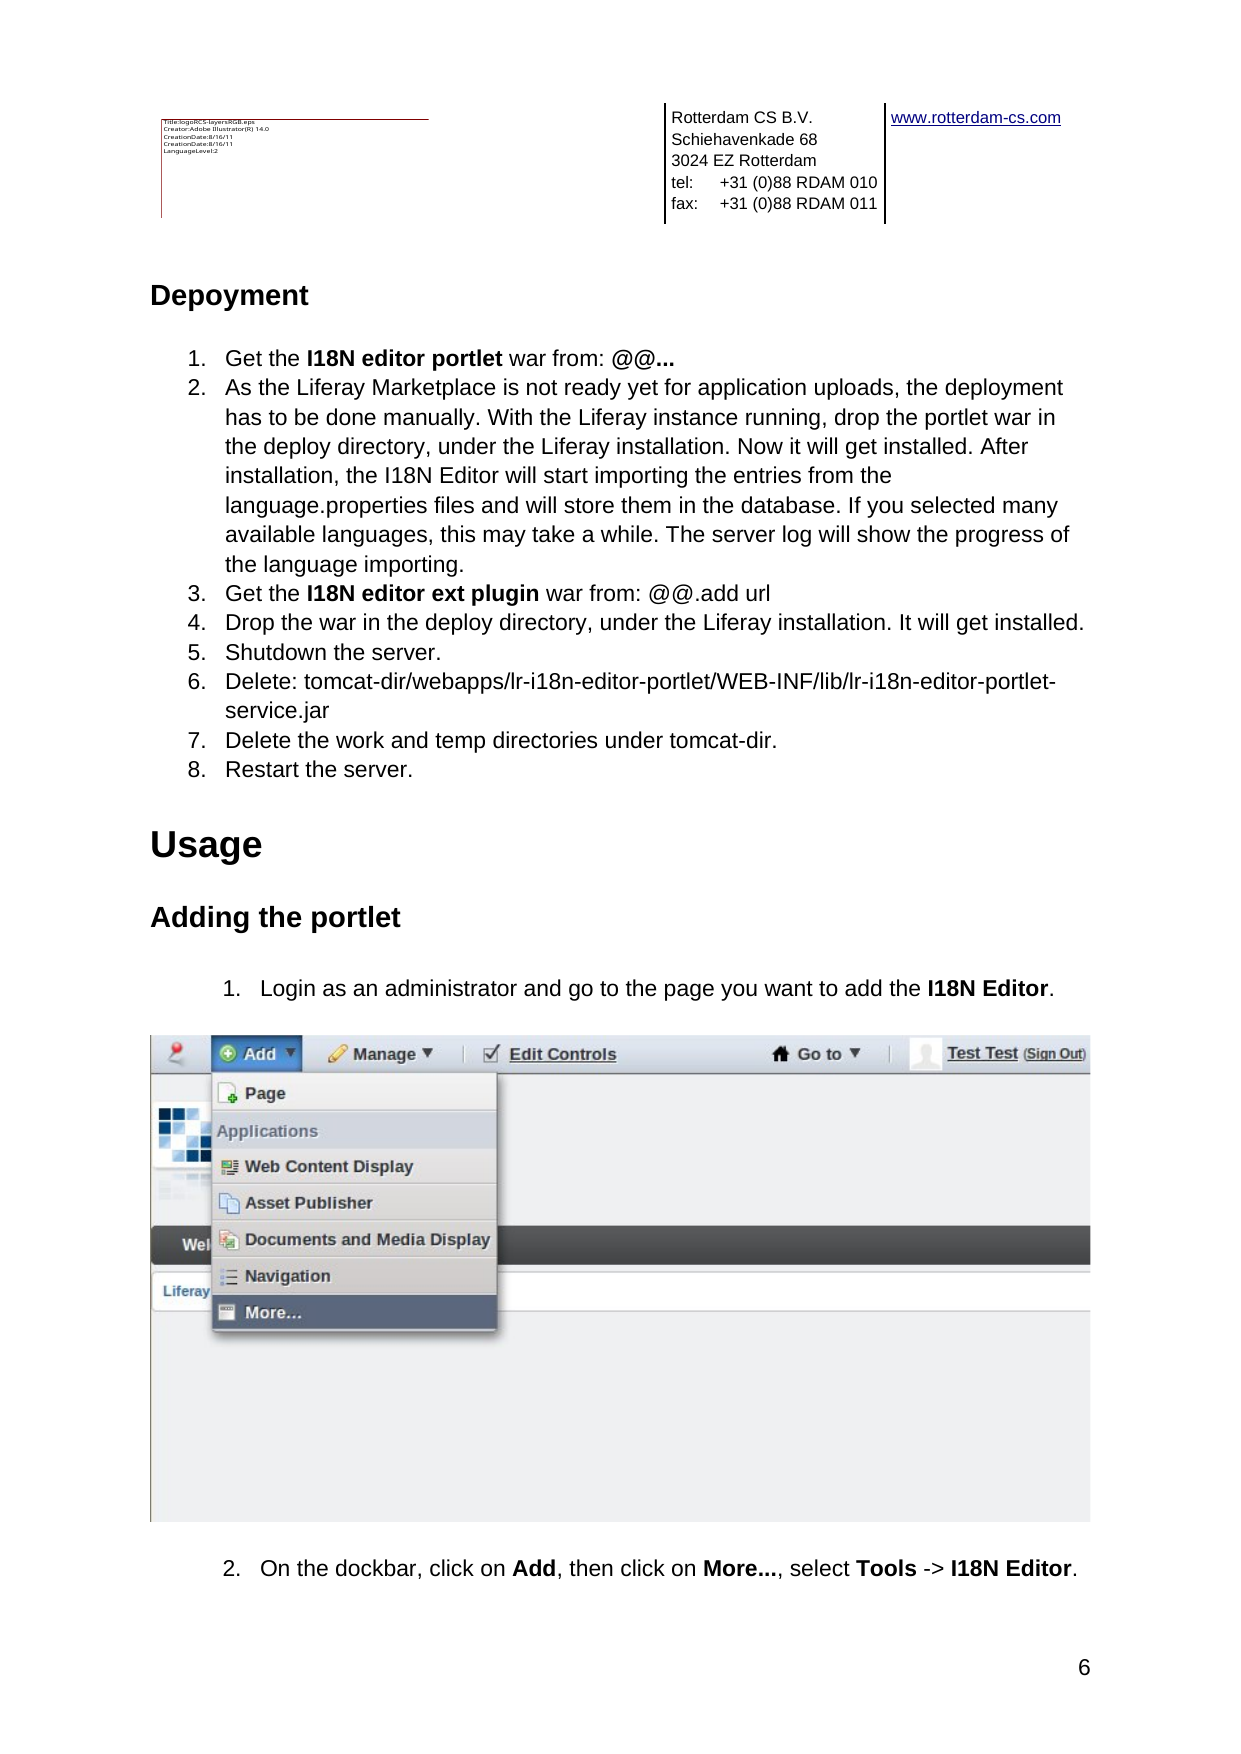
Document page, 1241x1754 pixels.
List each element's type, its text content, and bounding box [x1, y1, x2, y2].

list Delete the work and temp directories under tomcat-dir. [187, 727, 1091, 753]
picture [150, 1035, 1091, 1522]
list Drop the war in the deploy directory, under the Liferay installation. It will get installed. [187, 610, 1091, 636]
list Delete: tomcat-dir/webapps/lr-i18n-editor-portlet/WEB-INF/lib/lr-i18n-editor-portlet-service.jar [187, 669, 1091, 724]
list As the Liferay Marketplace is not ready yet for application uploads, the deployment has to be done manually. With the Liferay instance running, drop the portlet war in the deploy directory, under the Liferay installation. Now it will get installed. After installation, the I18N Editor will start importing the entries from the language.properties files and will store them in the database. If you selected many available languages, this may take a while. The server log will show the progress of the language importing. [187, 375, 1091, 577]
subtitle On the dockbar, click on Add, then click on More..., select Tools -> I18N Editor. [222, 1555, 1091, 1581]
subtitle Login as an administrator and go to the page you want to add the I18N Editor. [222, 976, 1091, 1002]
list Get the I18N editor ext plugin war from: @@.add url [187, 581, 1091, 606]
subtitle Adding the portlet [150, 901, 1091, 934]
subtitle Usage [150, 824, 1091, 866]
list Shutdown the server. [187, 639, 1091, 665]
list Get the I18N editor portlet war from: @@... [187, 346, 1091, 371]
list Restart the server. [187, 757, 1091, 782]
text Depoyment [150, 279, 1091, 311]
